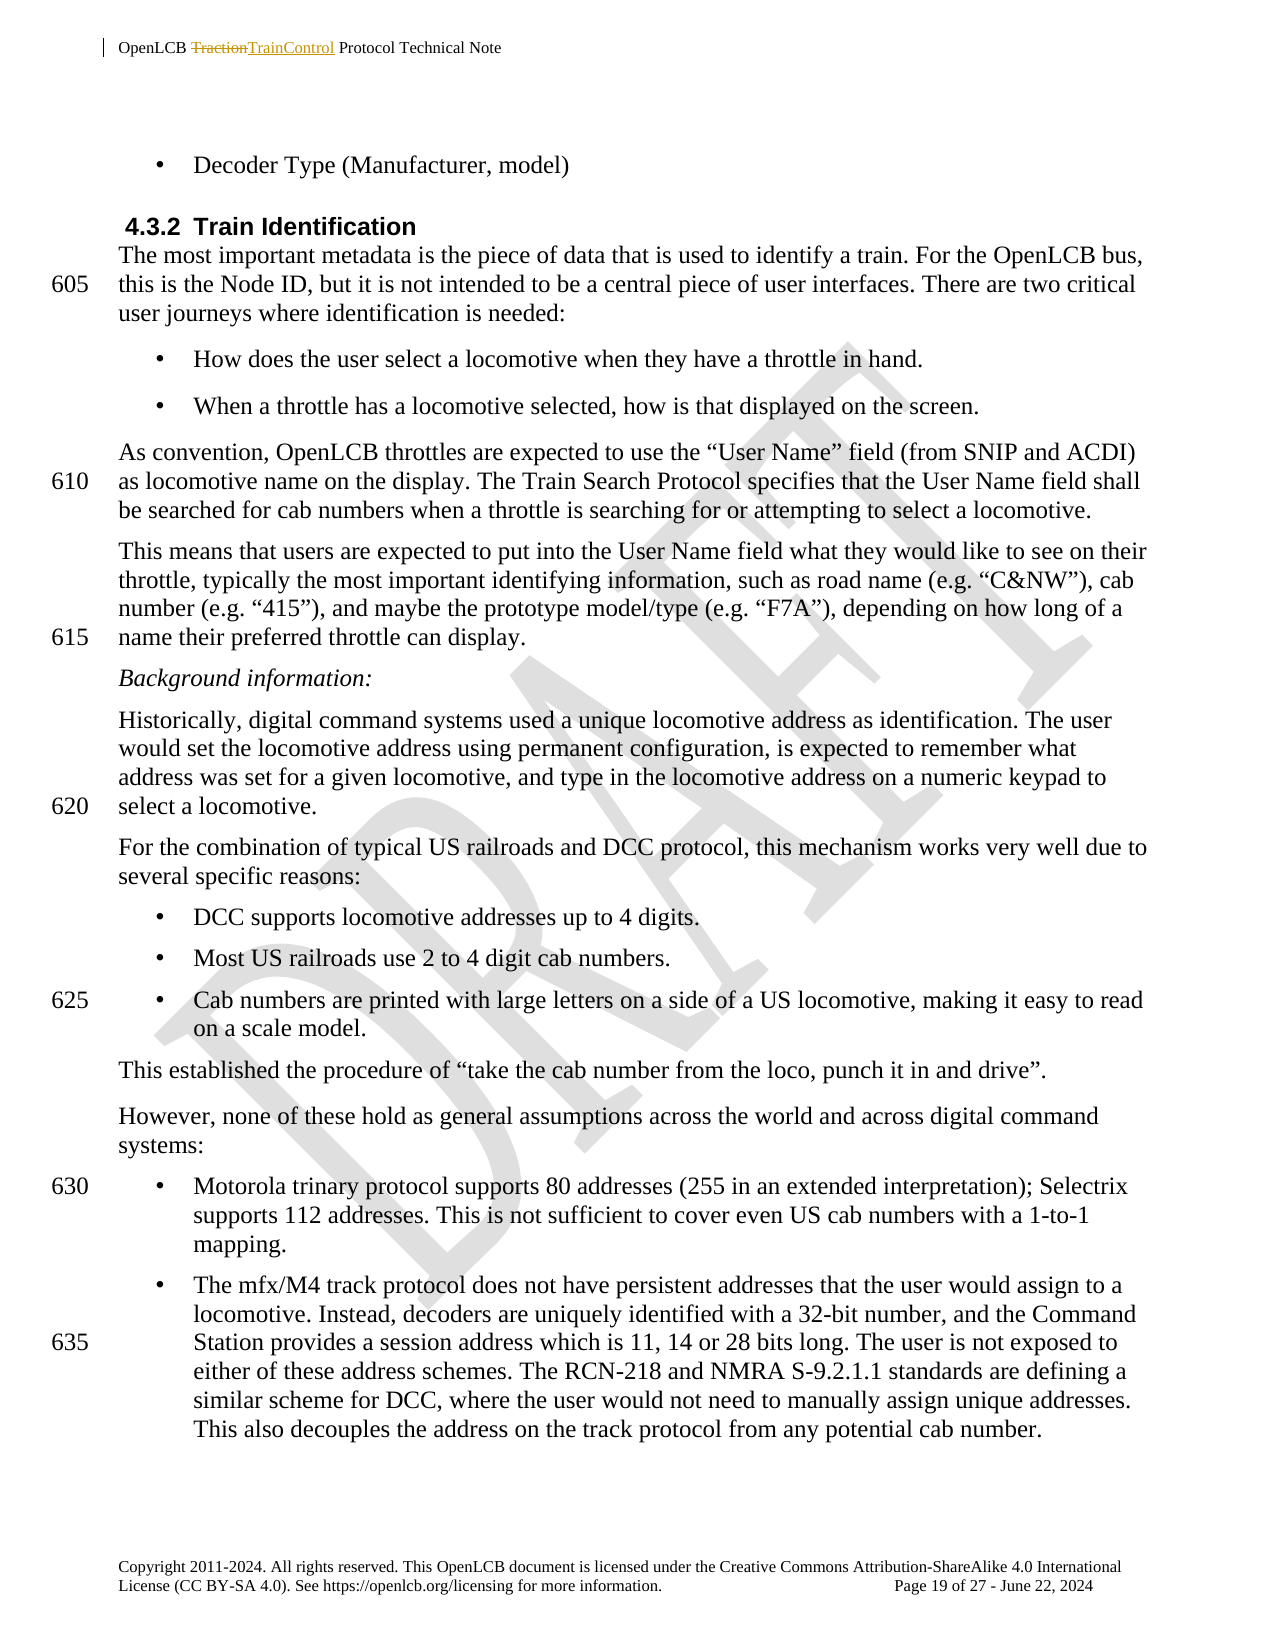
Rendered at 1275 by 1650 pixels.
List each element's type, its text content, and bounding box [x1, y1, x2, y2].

list Motorola trinary protocol supports 80 addresses (255 in an extended interpretation); Selectrix supports 112 addresses. This is not sufficient to cover even US cab numbers with a 1-to-1 mapping. [367, 1171, 493, 1251]
list DCC supports locomotive addresses up to 4 digits. [156, 902, 394, 931]
text This established the procedure of “take the cab number from the loco, punch it in and drive”. [454, 1055, 546, 1083]
list Cab numbers are printed with large letters on a side of a US locomotive, making it easy to read on a scale model. [625, 985, 1157, 1042]
list Decoder Type (Manufacturer, model) [156, 150, 1157, 179]
text As convention, OpenLCB throttles are expected to use the “User Name” field (from SNIP and ACDI) as locomotive name on the display. The Train Search Protocol specifies that the User Name field shall be searched for cab numbers when a throttle is searching for or attempting to select a locomotive. [841, 437, 1157, 523]
list Most US railroads use 2 to 4 digit cab numbers. [449, 943, 512, 972]
text However, none of these hold as general assumptions across the world and across digital command systems: [297, 1101, 487, 1159]
list Motorola trinary protocol supports 80 addresses (255 in an extended interpretation); Selectrix supports 112 addresses. This is not sufficient to cover even US cab numbers with a 1-to-1 mapping. [484, 1171, 1157, 1257]
text This established the procedure of “take the cab number from the loco, punch it in and drive”. [561, 1055, 1157, 1083]
text Historically, digital command systems used a unique locomotive address as identification. The user would set the locomotive address using permanent configuration, is expected to remember what address was set for a given locomotive, and type in the locomotive address on a numeric keypad to select a locomotive. [565, 719, 701, 820]
text Background information: [118, 663, 520, 692]
text This means that users are expected to put into the User Name field what they would like to see on their throttle, typically the most important identifying information, such as road name (e.g. “C&NW”), cab number (e.g. “415”), and maybe the prototype model/type (e.g. “F7A”), depending on how long of a name their preferred throttle can display. [118, 536, 711, 651]
text For the combination of typical US railroads and DCC protocol, this mechanism works very well due to several specific reasons: [792, 832, 877, 865]
list DCC supports locomotive addresses up to 4 digits. [408, 902, 515, 931]
text As convention, OpenLCB throttles are expected to use the “User Name” field (from SNIP and ACDI) as locomotive name on the display. The Train Search Protocol specifies that the User Name field shall be searched for cab numbers when a throttle is searching for or attempting to select a locomotive. [757, 437, 884, 523]
list When a throttle has a locomotive selected, how is that displayed on the screen. [156, 391, 797, 419]
text This means that users are expected to put into the User Name field what they would like to see on their throttle, typically the most important identifying information, such as road name (e.g. “C&NW”), cab number (e.g. “415”), and maybe the prototype model/type (e.g. “F7A”), depending on how long of a name their preferred throttle can display. [665, 536, 1012, 651]
text [801, 663, 1033, 692]
list How does the user select a locomotive when they have a throttle in hand. [852, 344, 1157, 373]
list When a throttle has a locomotive selected, how is that displayed on the screen. [815, 391, 1157, 419]
text This established the procedure of “take the cab number from the loco, punch it in and drive”. [118, 1055, 236, 1083]
list Cab numbers are printed with large letters on a side of a US locomotive, making it easy to read on a scale model. [502, 985, 664, 1042]
text As convention, OpenLCB throttles are expected to use the “User Name” field (from SNIP and ACDI) as locomotive name on the display. The Train Search Protocol specifies that the User Name field shall be searched for cab numbers when a throttle is searching for or attempting to select a locomotive. [118, 437, 781, 523]
text [1048, 663, 1157, 692]
list Most US railroads use 2 to 4 digit cab numbers. [290, 943, 435, 972]
text Historically, digital command systems used a unique locomotive address as identification. The user would set the locomotive address using permanent configuration, is expected to remember what address was set for a given locomotive, and type in the locomotive address on a numeric keypad to select a locomotive. [605, 705, 880, 820]
list Cab numbers are printed with large letters on a side of a US locomotive, making it easy to read on a scale model. [380, 985, 505, 1042]
text For the combination of typical US railroads and DCC protocol, this mechanism works very well due to several specific reasons: [670, 832, 816, 890]
text This means that users are expected to put into the User Name field what they would like to see on their throttle, typically the most important identifying information, such as road name (e.g. “C&NW”), cab number (e.g. “415”), and maybe the prototype model/type (e.g. “F7A”), depending on how long of a name their preferred throttle can display. [940, 536, 1157, 651]
text This established the procedure of “take the cab number from the loco, punch it in and drive”. [251, 1055, 435, 1083]
text Historically, digital command systems used a unique locomotive address as identification. The user would set the locomotive address using permanent configuration, is expected to remember what address was set for a given locomotive, and type in the locomotive address on a numeric keypad to select a locomotive. [118, 705, 608, 820]
subtitle Train Identification [118, 212, 1157, 240]
list Cab numbers are printed with large letters on a side of a US locomotive, making it easy to read on a scale model. [211, 985, 395, 1042]
list Motorola trinary protocol supports 80 addresses (255 in an extended interpretation); Selectrix supports 112 addresses. This is not sufficient to cover even US cab numbers with a 1-to-1 mapping. [156, 1171, 410, 1257]
text For the combination of typical US railroads and DCC protocol, this mechanism works very well due to several specific reasons: [486, 832, 656, 890]
text The most important metadata is the piece of data that is used to identify a train. For the OpenLCB bus, this is the Node ID, but it is not intended to be a central piece of user interfaces. There are two critical user journeys where identification is needed: [118, 240, 1157, 327]
text For the combination of typical US railroads and DCC protocol, this mechanism works very well due to several specific reasons: [366, 832, 497, 890]
text However, none of these hold as general assumptions across the world and across digital command systems: [118, 1101, 312, 1159]
text However, none of these hold as general assumptions across the world and across digital command systems: [490, 1101, 1157, 1159]
list DCC supports locomotive addresses up to 4 digits. [537, 902, 685, 931]
text For the combination of typical US railroads and DCC protocol, this mechanism works very well due to several specific reasons: [850, 832, 1157, 890]
list Most US railroads use 2 to 4 digit cab numbers. [156, 943, 272, 972]
text For the combination of typical US railroads and DCC protocol, this mechanism works very well due to several specific reasons: [118, 832, 355, 890]
list DCC supports locomotive addresses up to 4 digits. [686, 902, 1157, 931]
list The mfx/M4 track protocol does not have persistent addresses that the user would assign to a locomotive. Instead, decoders are uniquely identified with a 32-bit number, and the Command Station provides a session address which is 11, 14 or 28 bits long. The user is not exposed to either of these address schemes. The RCN-218 and NMRA S-9.2.1.1 standards are defining a similar scheme for DCC, where the user would not need to manually assign unique addresses. This also decouples the address on the track protocol from any potential cab number. [156, 1270, 1157, 1442]
text Historically, digital command systems used a unique locomotive address as identification. The user would set the locomotive address using permanent configuration, is expected to remember what address was set for a given locomotive, and type in the locomotive address on a numeric keypad to select a locomotive. [808, 705, 1157, 820]
list Most US railroads use 2 to 4 digit cab numbers. [541, 943, 713, 972]
text [543, 663, 752, 692]
list Most US railroads use 2 to 4 digit cab numbers. [714, 943, 1157, 972]
list How does the user select a locomotive when they have a throttle in hand. [156, 344, 844, 373]
